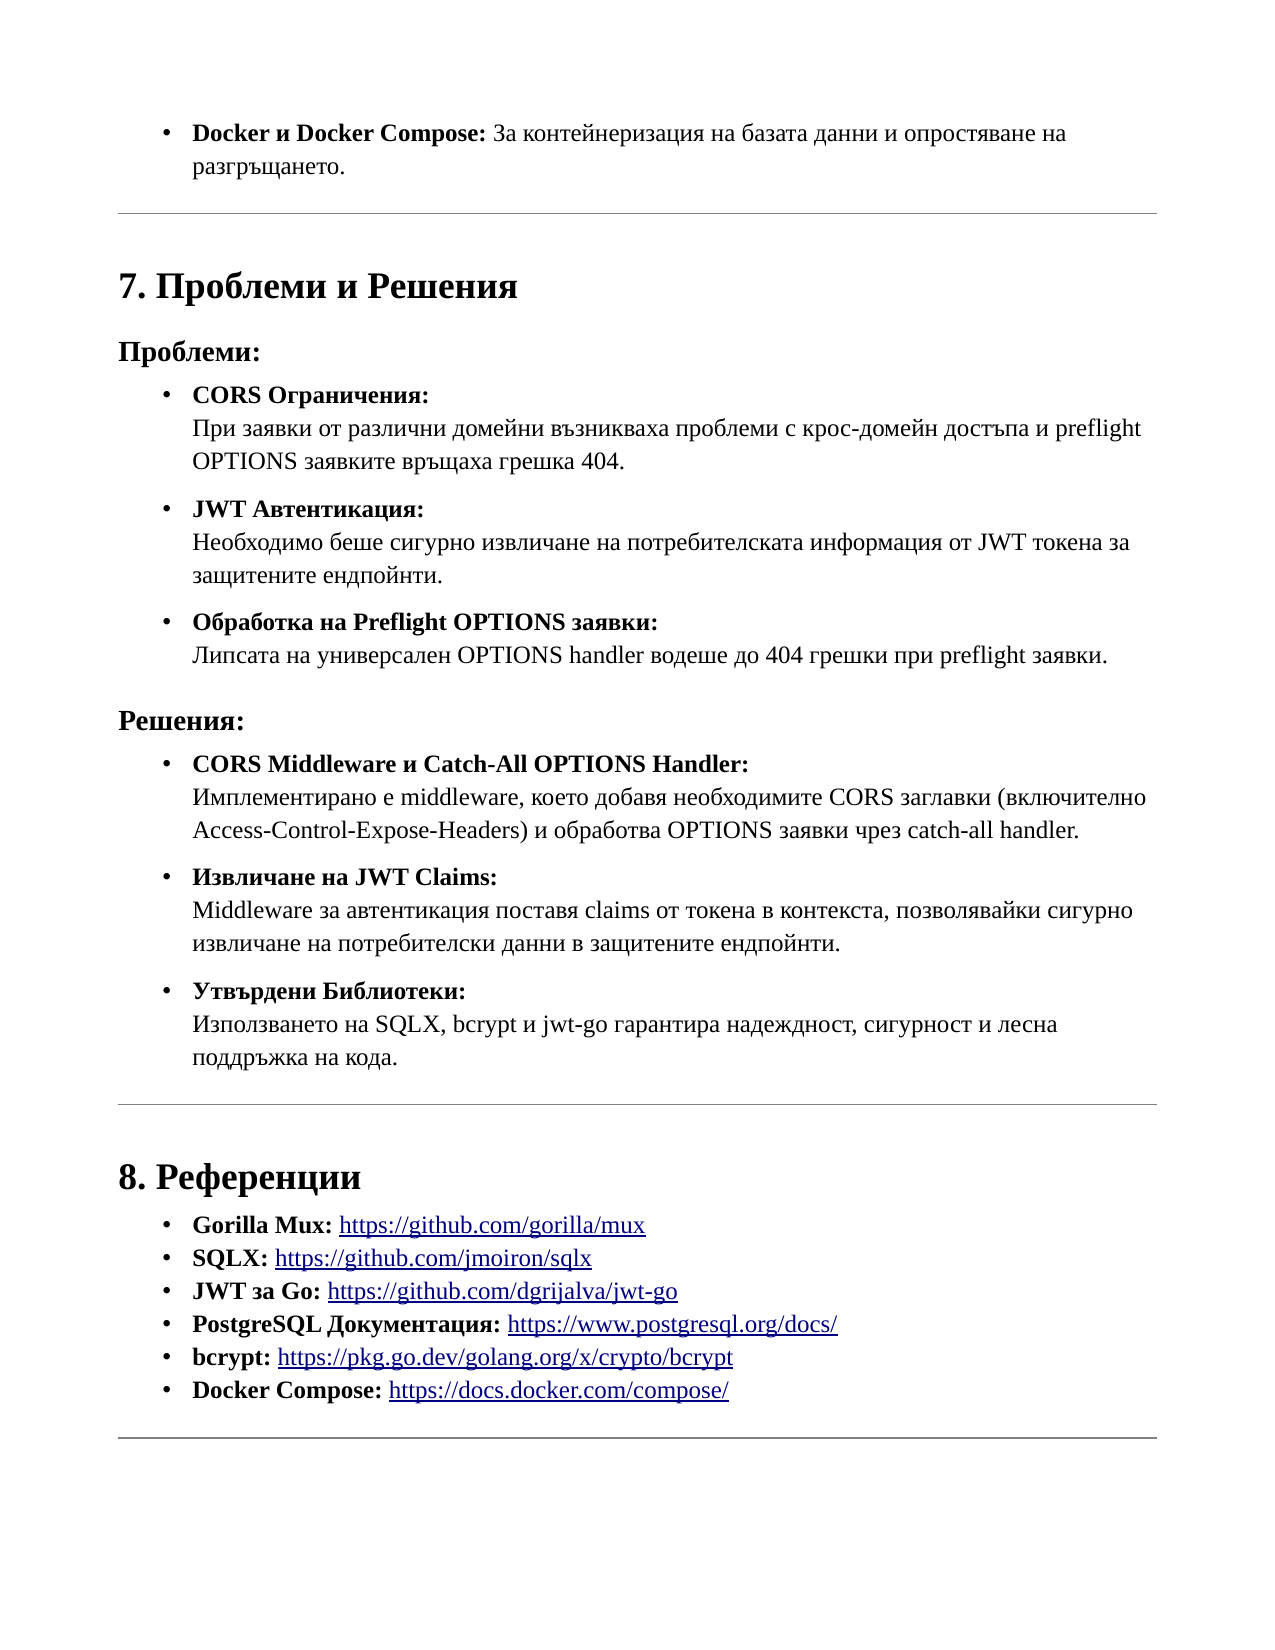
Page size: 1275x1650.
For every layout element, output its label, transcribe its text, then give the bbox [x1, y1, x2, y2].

list Извличане на JWT Claims: Middleware за автентикация поставя claims от токена в контекста, позволявайки сигурно извличане на потребителски данни в защитените ендпойнти. [162, 862, 1157, 957]
list Утвърдени Библиотеки: Използването на SQLX, bcrypt и jwt-go гарантира надеждност, сигурност и лесна поддръжка на кода. [162, 976, 1157, 1071]
subtitle Проблеми: [118, 334, 1157, 368]
list JWT Автентикация: Необходимо беше сигурно извличане на потребителската информация от JWT токена за защитените ендпойнти. [162, 494, 1157, 588]
list JWT за Go: https://github.com/dgrijalva/jwt-go [162, 1276, 1157, 1305]
subtitle 8. Референции [118, 1155, 1157, 1198]
list Docker Compose: https://docs.docker.com/compose/ [162, 1375, 1157, 1404]
list CORS Ограничения: При заявки от различни домейни възникваха проблеми с крос-домейн достъпа и preflight OPTIONS заявките връщаха грешка 404. [162, 380, 1157, 475]
list bcrypt: https://pkg.go.dev/golang.org/x/crypto/bcrypt [162, 1342, 1157, 1371]
list SQLX: https://github.com/jmoiron/sqlx [162, 1243, 1157, 1272]
list PostgreSQL Документация: https://www.postgresql.org/docs/ [162, 1309, 1157, 1338]
list CORS Middleware и Catch-All OPTIONS Handler: Имплементирано е middleware, което добавя необходимите CORS заглавки (включително Access-Control-Expose-Headers) и обработва OPTIONS заявки чрез catch-all handler. [162, 749, 1157, 843]
list Обработка на Preflight OPTIONS заявки: Липсата на универсален OPTIONS handler водеше до 404 грешки при preflight заявки. [162, 607, 1157, 669]
subtitle 7. Проблеми и Решения [118, 264, 1157, 307]
list Gorilla Mux: https://github.com/gorilla/mux [162, 1210, 1157, 1239]
list Docker и Docker Compose: За контейнеризация на базата данни и опростяване на разгръщането. [162, 118, 1157, 180]
subtitle Решения: [118, 703, 1157, 736]
